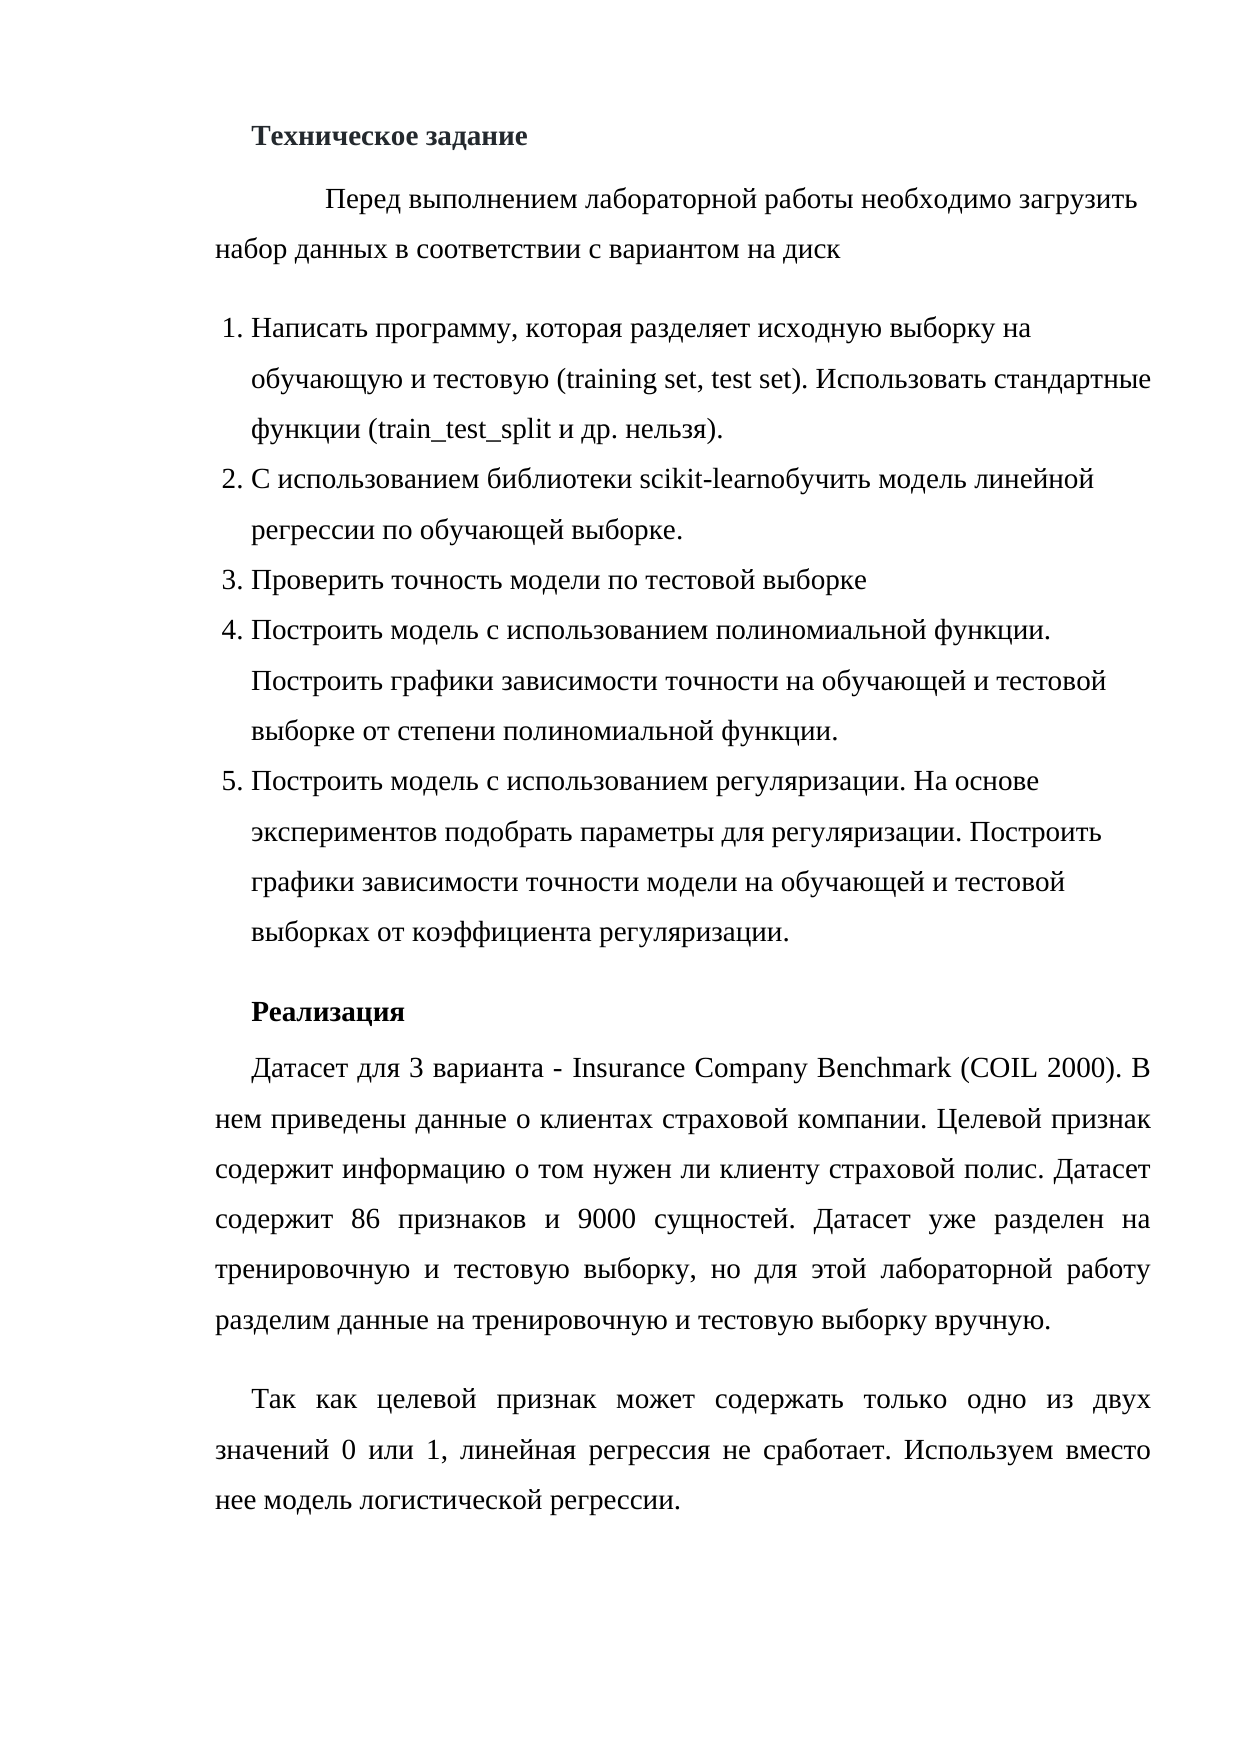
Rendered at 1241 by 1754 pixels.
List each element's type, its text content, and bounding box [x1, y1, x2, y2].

text Перед выполнением лабораторной работы необходимо загрузить набор данных в соответствии с вариантом на диск [215, 181, 1152, 265]
list Построить модель с использованием регуляризации. На основе экспериментов подобрать параметры для регуляризации. Построить графики зависимости точности модели на обучающей и тестовой выборках от коэффициента регуляризации. [221, 763, 1152, 948]
list Проверить точность модели по тестовой выборке [221, 562, 1152, 596]
list Построить модель с использованием полиномиальной функции. Построить графики зависимости точности на обучающей и тестовой выборке от степени полиномиальной функции. [221, 612, 1152, 747]
text Так как целевой признак может содержать только одно из двух значений 0 или 1, линейная регрессия не сработает. Используем вместо нее модель логистической регрессии. [215, 1381, 1152, 1516]
text Датасет для 3 варианта - Insurance Company Benchmark (COIL 2000). В нем приведены данные о клиентах страховой компании. Целевой признак содержит информацию о том нужен ли клиенту страховой полис. Датасет содержит 86 признаков и 9000 сущностей. Датасет уже разделен на тренировочную и тестовую выборку, но для этой лабораторной работу разделим данные на тренировочную и тестовую выборку вручную. [215, 1050, 1152, 1336]
list С использованием библиотеки scikit-learnобучить модель линейной регрессии по обучающей выборке. [221, 462, 1152, 545]
text Техническое задание [215, 118, 1152, 152]
list Реализация [177, 994, 1152, 1027]
list Написать программу, которая разделяет исходную выборку на обучающую и тестовую (training set, test set). Использовать стандартные функции (train_test_split и др. нельзя). [221, 311, 1152, 445]
